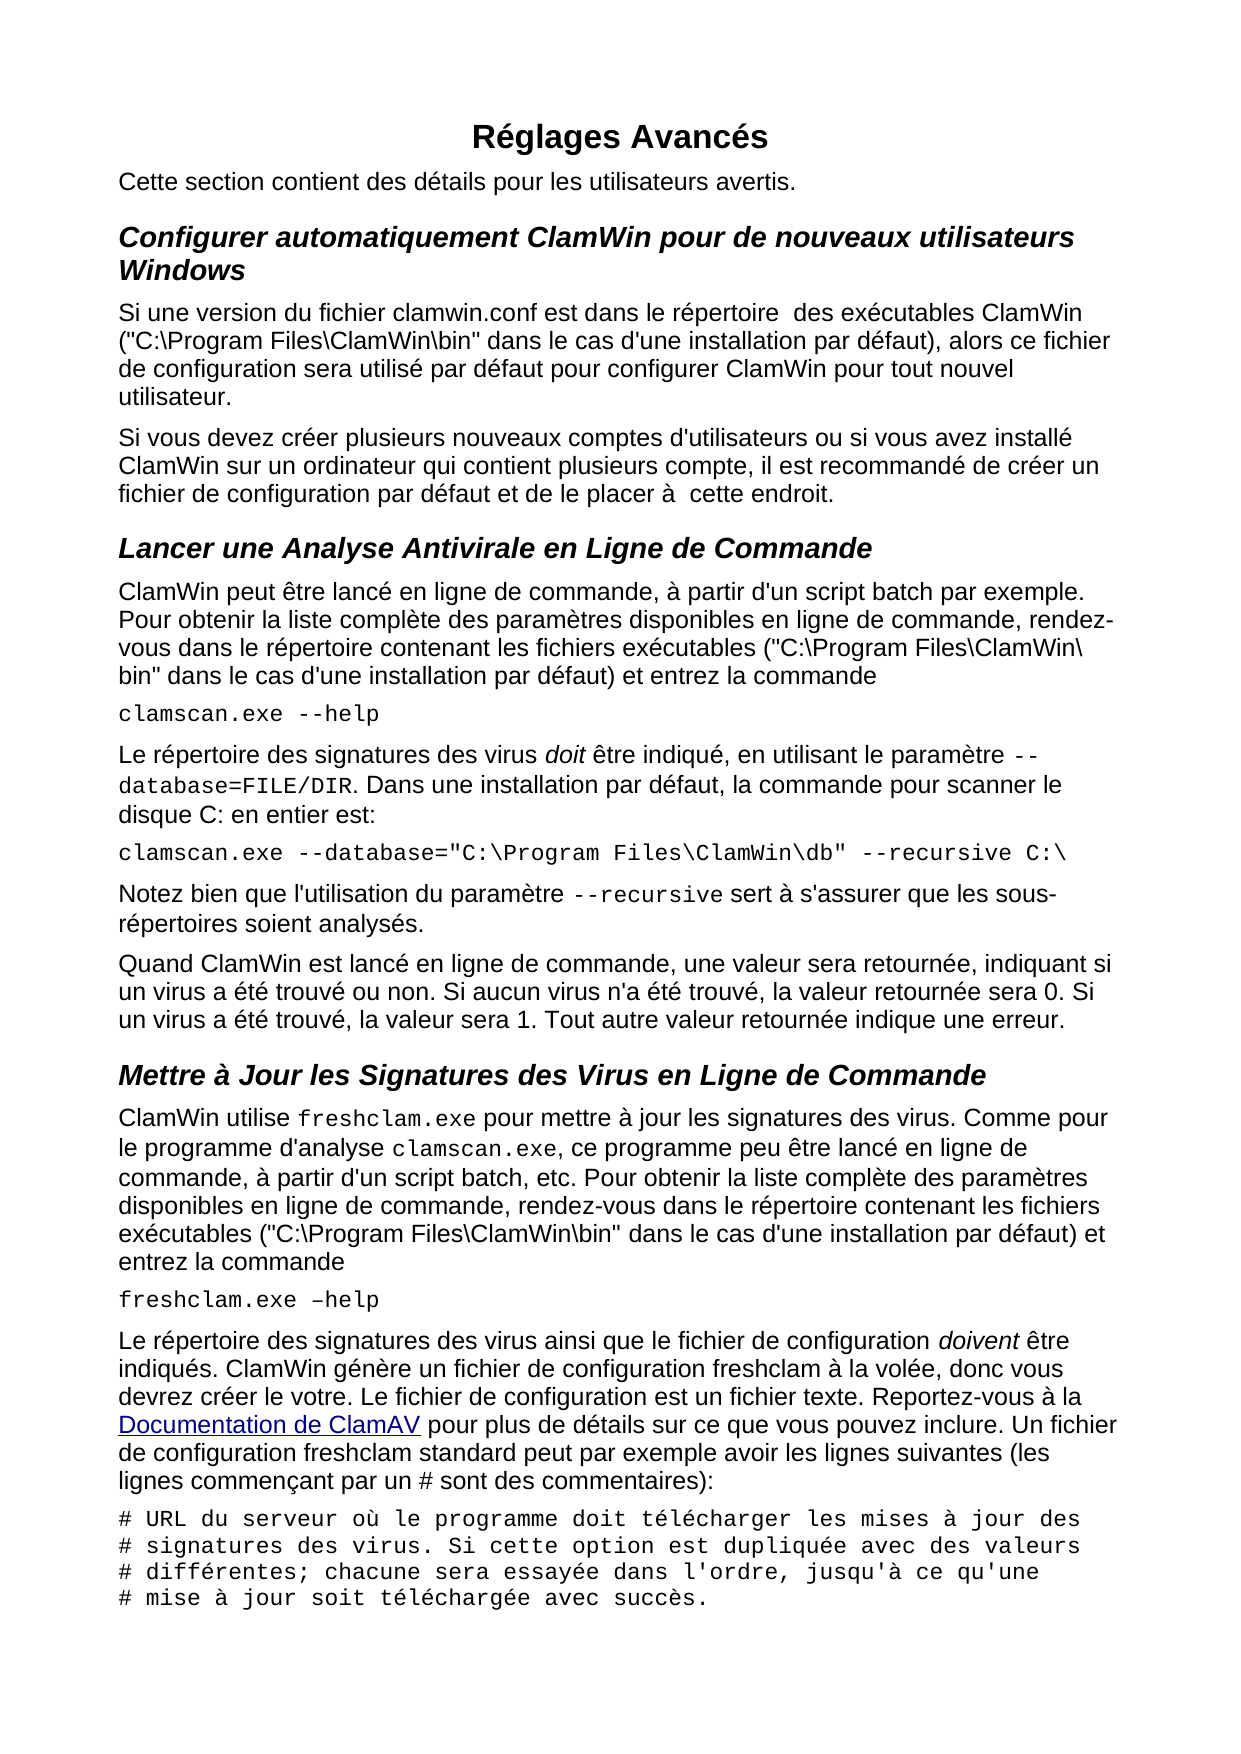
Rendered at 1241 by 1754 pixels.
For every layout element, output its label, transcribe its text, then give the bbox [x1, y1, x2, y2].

text # signatures des virus. Si cette option est dupliquée avec des valeurs [118, 1534, 1122, 1560]
subtitle Configurer automatiquement ClamWin pour de nouveaux utilisateurs Windows [118, 221, 1122, 286]
text ClamWin utilise freshclam.exe pour mettre à jour les signatures des virus. Comme pour le programme d'analyse clamscan.exe, ce programme peu être lancé en ligne de commande, à partir d'un script batch, etc. Pour obtenir la liste complète des paramètres disponibles en ligne de commande, rendez-vous dans le répertoire contenant les fichiers exécutables ("C:\Program Files\ClamWin\bin" dans le cas d'une installation par défaut) et entrez la commande [118, 1104, 1122, 1276]
text clamscan.exe --database="C:\Program Files\ClamWin\db" --recursive C:\ [118, 841, 1122, 867]
text Le répertoire des signatures des virus doit être indiqué, en utilisant le paramètre --database=FILE/DIR. Dans une installation par défaut, la commande pour scanner le disque C: en entier est: [118, 741, 1122, 828]
text Quand ClamWin est lancé en ligne de commande, une valeur sera retournée, indiquant si un virus a été trouvé ou non. Si aucun virus n'a été trouvé, la valeur retournée sera 0. Si un virus a été trouvé, la valeur sera 1. Tout autre valeur retournée indique une erreur. [118, 950, 1122, 1034]
text Notez bien que l'utilisation du paramètre --recursive sert à s'assurer que les sous-répertoires soient analysés. [118, 880, 1122, 937]
text # différentes; chacune sera essayée dans l'ordre, jusqu'à ce qu'une [118, 1560, 1122, 1586]
text freshclam.exe –help [118, 1288, 1122, 1314]
subtitle Mettre à Jour les Signatures des Virus en Ligne de Commande [118, 1059, 1122, 1092]
text Cette section contient des détails pour les utilisateurs avertis. [118, 168, 1122, 196]
text Le répertoire des signatures des virus ainsi que le fichier de configuration doivent être indiqués. ClamWin génère un fichier de configuration freshclam à la volée, donc vous devrez créer le votre. Le fichier de configuration est un fichier texte. Reportez-vous à la Documentation de ClamAV pour plus de détails sur ce que vous pouvez inclure. Un fichier de configuration freshclam standard peut par exemple avoir les lignes suivantes (les lignes commençant par un # sont des commentaires): [118, 1327, 1122, 1495]
text ClamWin peut être lancé en ligne de commande, à partir d'un script batch par exemple. Pour obtenir la liste complète des paramètres disponibles en ligne de commande, rendez-vous dans le répertoire contenant les fichiers exécutables ("C:\Program Files\ClamWin\bin" dans le cas d'une installation par défaut) et entrez la commande [118, 578, 1122, 690]
text clamscan.exe --help [118, 702, 1122, 728]
text Si une version du fichier clamwin.conf est dans le répertoire des exécutables ClamWin ("C:\Program Files\ClamWin\bin" dans le cas d'une installation par défaut), alors ce fichier de configuration sera utilisé par défaut pour configurer ClamWin pour tout nouvel utilisateur. [118, 299, 1122, 411]
text Si vous devez créer plusieurs nouveaux comptes d'utilisateurs ou si vous avez installé ClamWin sur un ordinateur qui contient plusieurs compte, il est recommandé de créer un fichier de configuration par défaut et de le placer à cette endroit. [118, 423, 1122, 507]
text # URL du serveur où le programme doit télécharger les mises à jour des [118, 1507, 1122, 1534]
subtitle Réglages Avancés [118, 118, 1122, 155]
text # mise à jour soit téléchargée avec succès. [118, 1586, 1122, 1612]
subtitle Lancer une Analyse Antivirale en Ligne de Commande [118, 532, 1122, 565]
